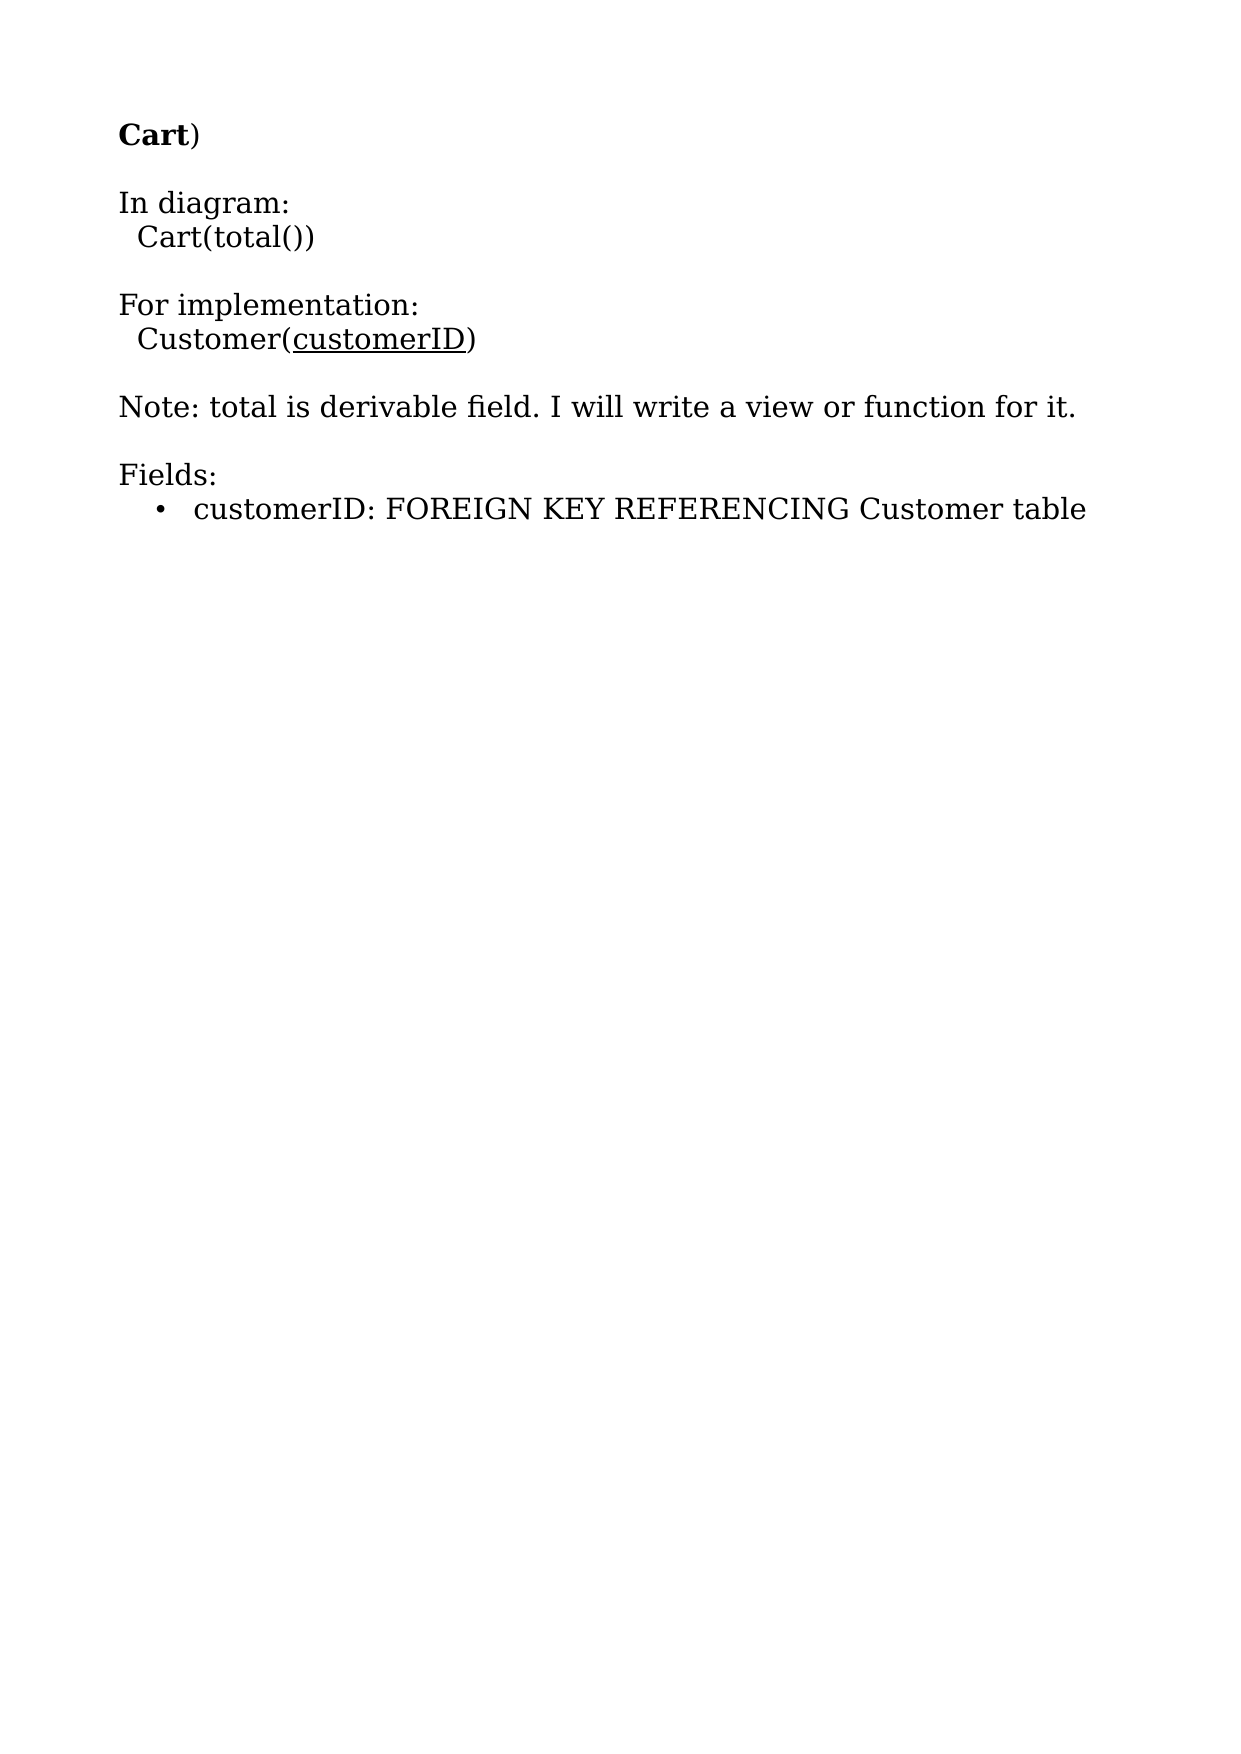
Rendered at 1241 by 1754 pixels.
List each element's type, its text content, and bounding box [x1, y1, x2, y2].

text Fields: [118, 458, 1122, 492]
text Cart(total()) [118, 220, 1122, 254]
list customerID: FOREIGN KEY REFERENCING Customer table [156, 492, 1122, 526]
text In diagram: [118, 186, 1122, 220]
text For implementation: [118, 254, 1122, 322]
text Customer(customerID) [118, 322, 1122, 356]
text Note: total is derivable field. I will write a view or function for it. [118, 390, 1122, 424]
text Cart) [118, 118, 1122, 152]
